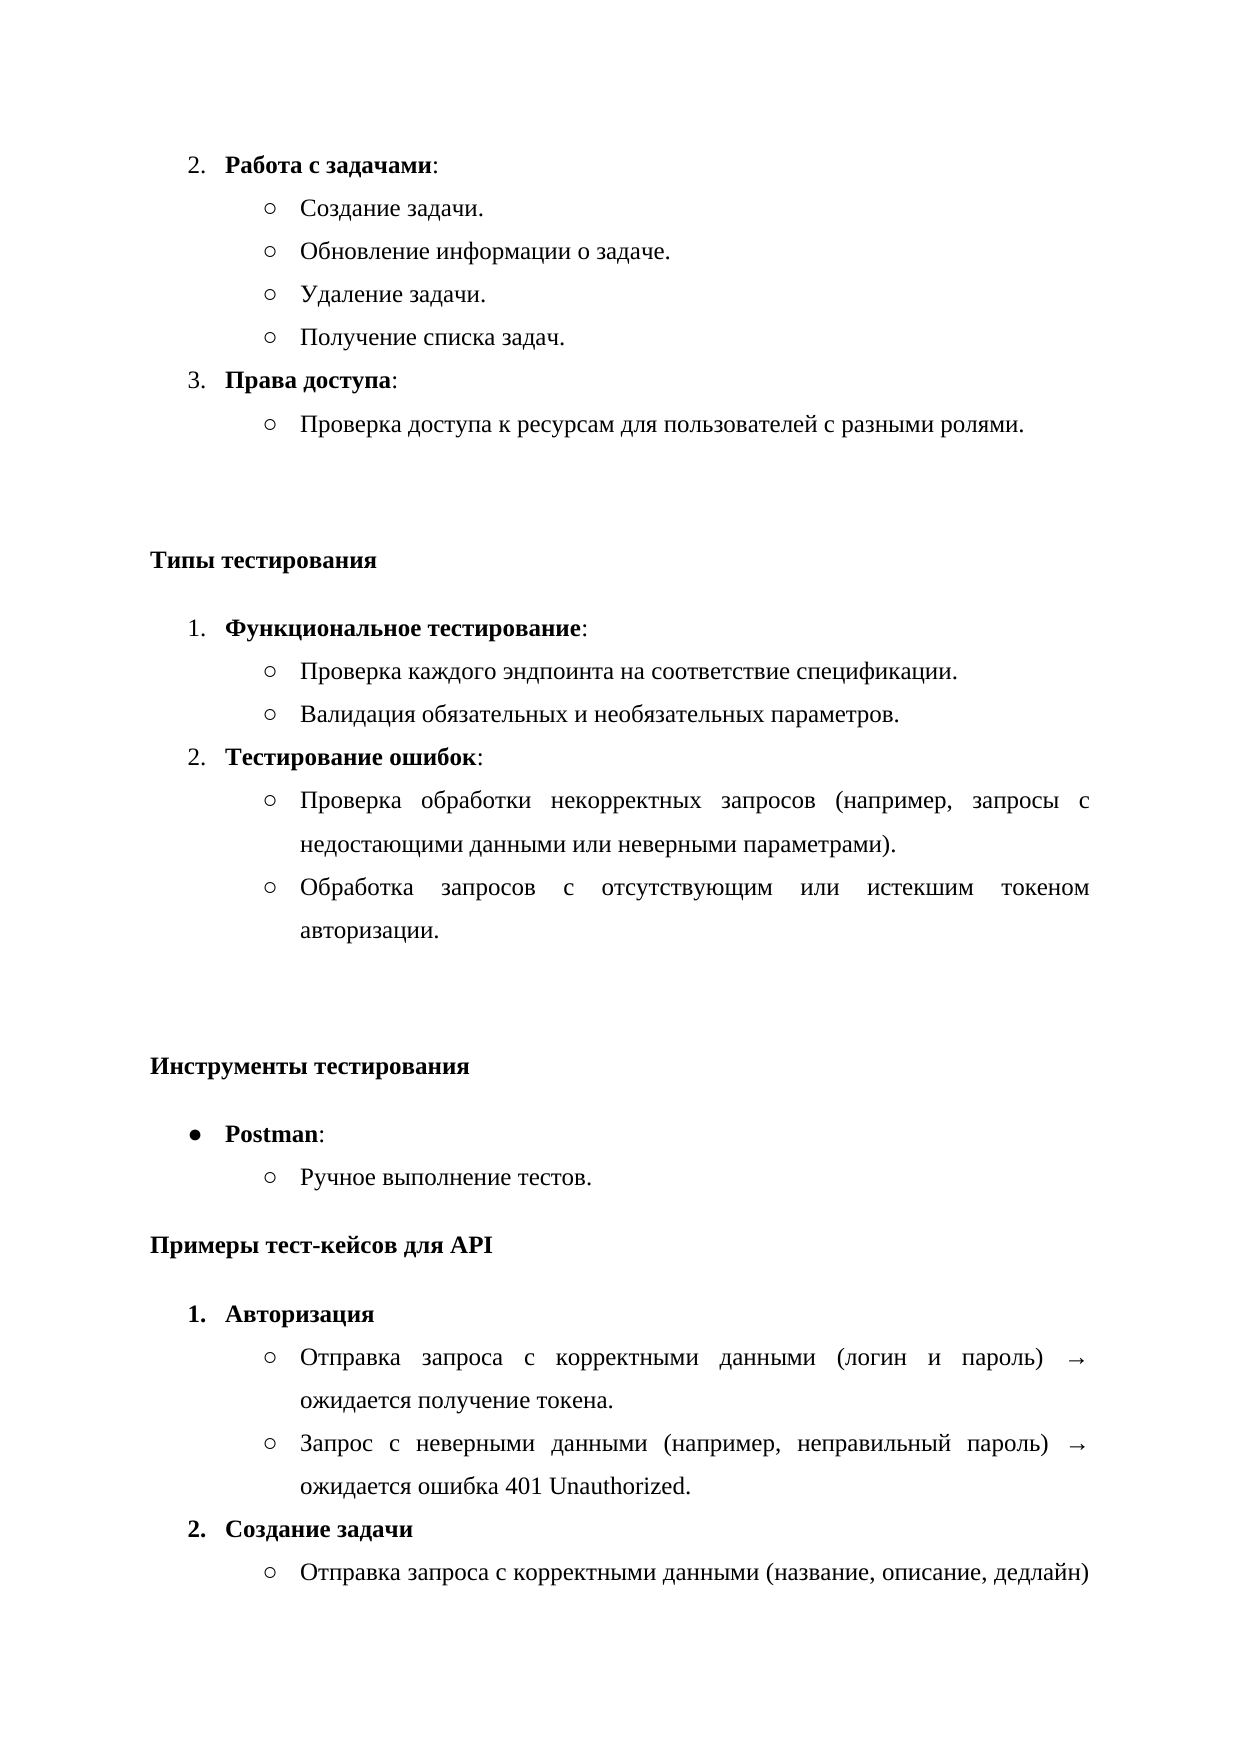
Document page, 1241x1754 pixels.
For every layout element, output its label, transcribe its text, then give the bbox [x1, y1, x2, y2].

list Удаление задачи. [262, 279, 1090, 308]
list Проверка доступа к ресурсам для пользователей с разными ролями. [262, 409, 1090, 437]
text Примеры тест-кейсов для API [150, 1231, 1090, 1259]
list Создание задачи. [262, 193, 1090, 222]
list Функциональное тестирование: [187, 613, 1090, 642]
list Права доступа: [187, 366, 1090, 394]
text Типы тестирования [150, 545, 1090, 574]
list Обработка запросов с отсутствующим или истекшим токеном авторизации. [262, 872, 1090, 944]
list Проверка обработки некорректных запросов (например, запросы с недостающими данными или неверными параметрами). [262, 786, 1090, 857]
list Postman: [187, 1119, 1090, 1148]
list Запрос с неверными данными (например, неправильный пароль) → ожидается ошибка 401 Unauthorized. [262, 1428, 1090, 1500]
list Валидация обязательных и необязательных параметров. [262, 699, 1090, 728]
list Проверка каждого эндпоинта на соответствие спецификации. [262, 656, 1090, 685]
list Создание задачи [187, 1514, 1090, 1543]
list Получение списка задач. [262, 322, 1090, 351]
list Тестирование ошибок: [187, 742, 1090, 771]
list Ручное выполнение тестов. [262, 1162, 1090, 1191]
list Отправка запроса с корректными данными (название, описание, дедлайн) [262, 1557, 1090, 1586]
list Обновление информации о задаче. [262, 236, 1090, 265]
text Инструменты тестирования [150, 1051, 1090, 1080]
list Работа с задачами: [187, 150, 1090, 179]
list Авторизация [187, 1299, 1090, 1327]
list Отправка запроса с корректными данными (логин и пароль) → ожидается получение токена. [262, 1342, 1090, 1414]
